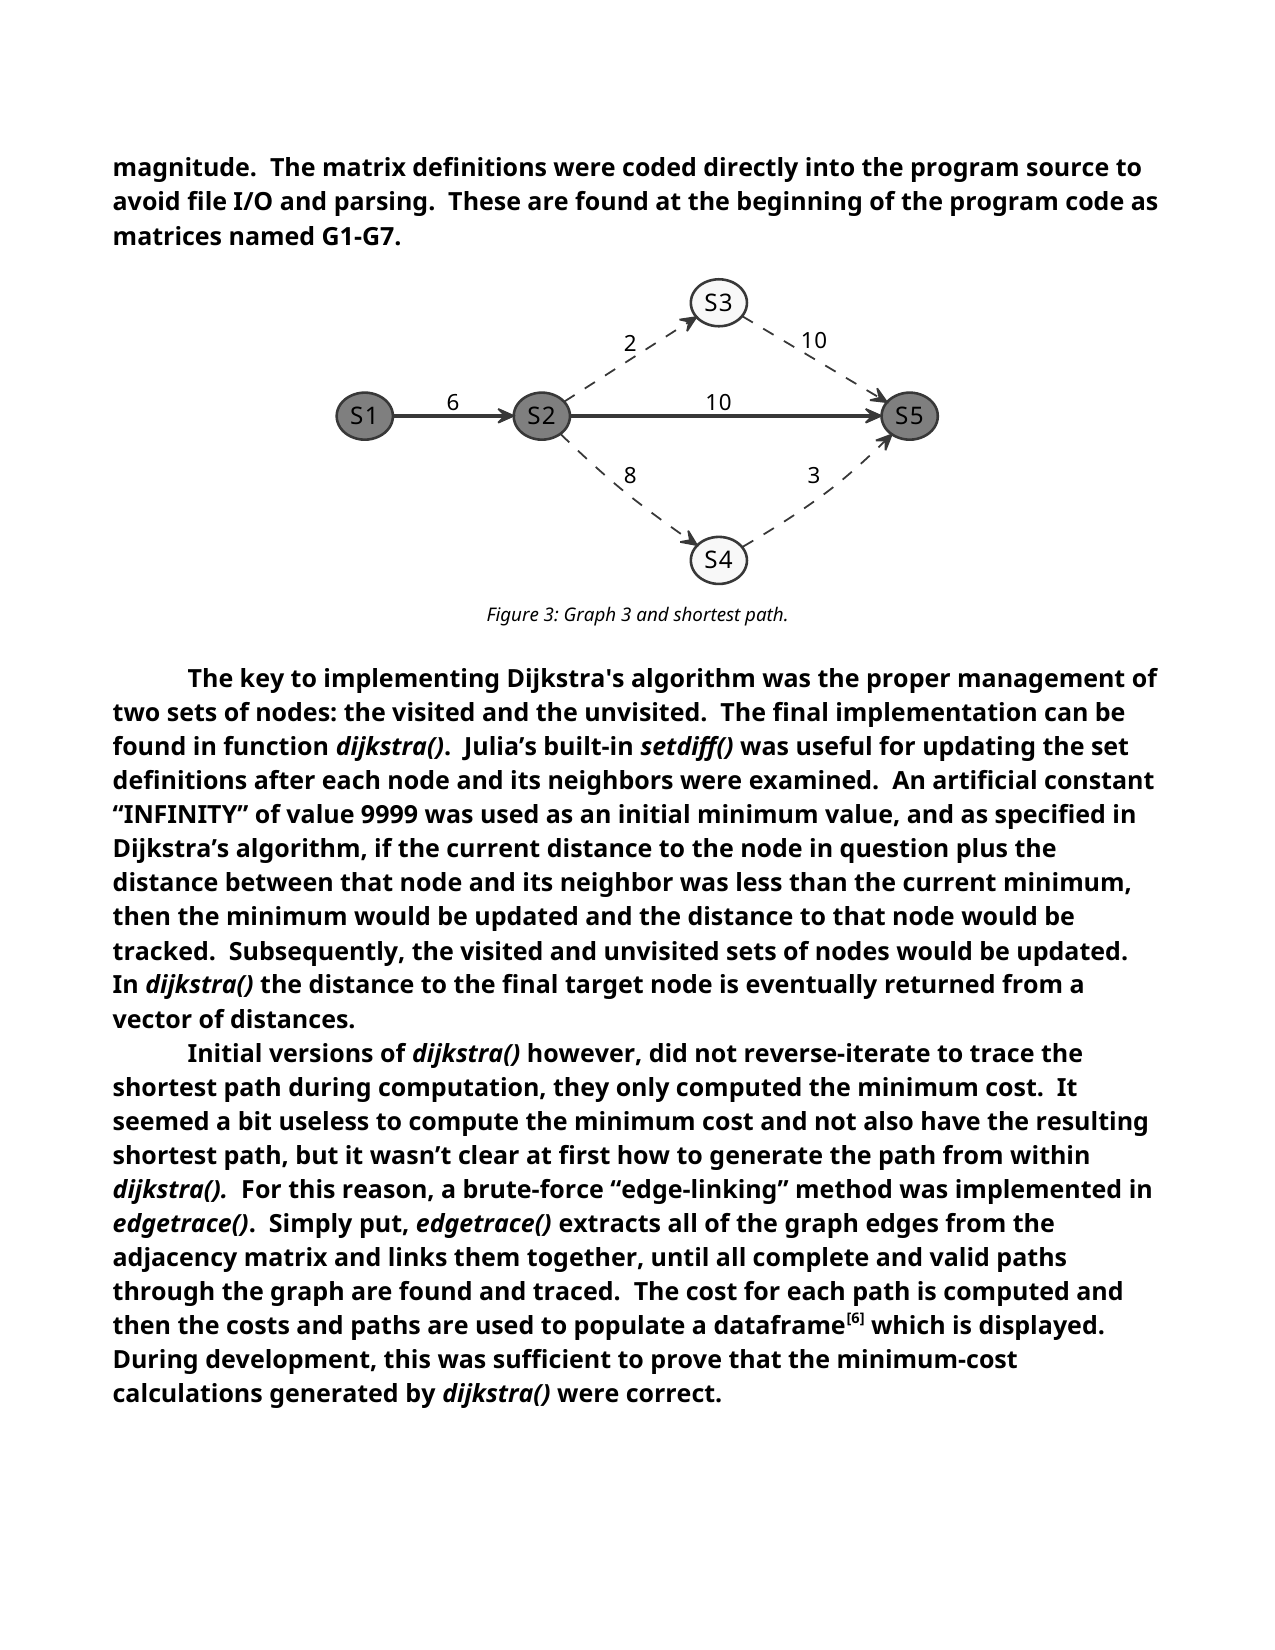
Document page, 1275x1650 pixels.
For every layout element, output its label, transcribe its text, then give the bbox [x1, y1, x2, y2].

subtitle The key to implementing Dijkstra's algorithm was the proper management of two sets of nodes: the visited and the unvisited. The final implementation can be found in function dijkstra(). Julia’s built-in setdiff() was useful for updating the set definitions after each node and its neighbors were examined. An artificial constant “INFINITY” of value 9999 was used as an initial minimum value, and as specified in Dijkstra’s algorithm, if the current distance to the node in question plus the distance between that node and its neighbor was less than the current minimum, then the minimum would be updated and the distance to that node would be tracked. Subsequently, the visited and unvisited sets of nodes would be updated. In dijkstra() the distance to the final target node is eventually returned from a vector of distances. [112, 661, 1162, 1035]
text Figure 3: Graph 3 and shortest path. [326, 265, 949, 627]
subtitle Initial versions of dijkstra() however, did not reverse-iterate to trace the shortest path during computation, they only computed the minimum cost. It seemed a bit useless to compute the minimum cost and not also have the resulting shortest path, but it wasn’t clear at first how to generate the path from within dijkstra(). For this reason, a brute-force “edge-linking” method was implemented in edgetrace(). Simply put, edgetrace() extracts all of the graph edges from the adjacency matrix and links them together, until all complete and valid paths through the graph are found and traced. The cost for each path is computed and then the costs and paths are used to populate a dataframe[6] which is displayed. During development, this was sufficient to prove that the minimum-cost calculations generated by dijkstra() were correct. [112, 1035, 1162, 1410]
subtitle magnitude. The matrix definitions were coded directly into the program source to avoid file I/O and parsing. These are found at the beginning of the program code as matrices named G1-G7. [112, 150, 1162, 252]
